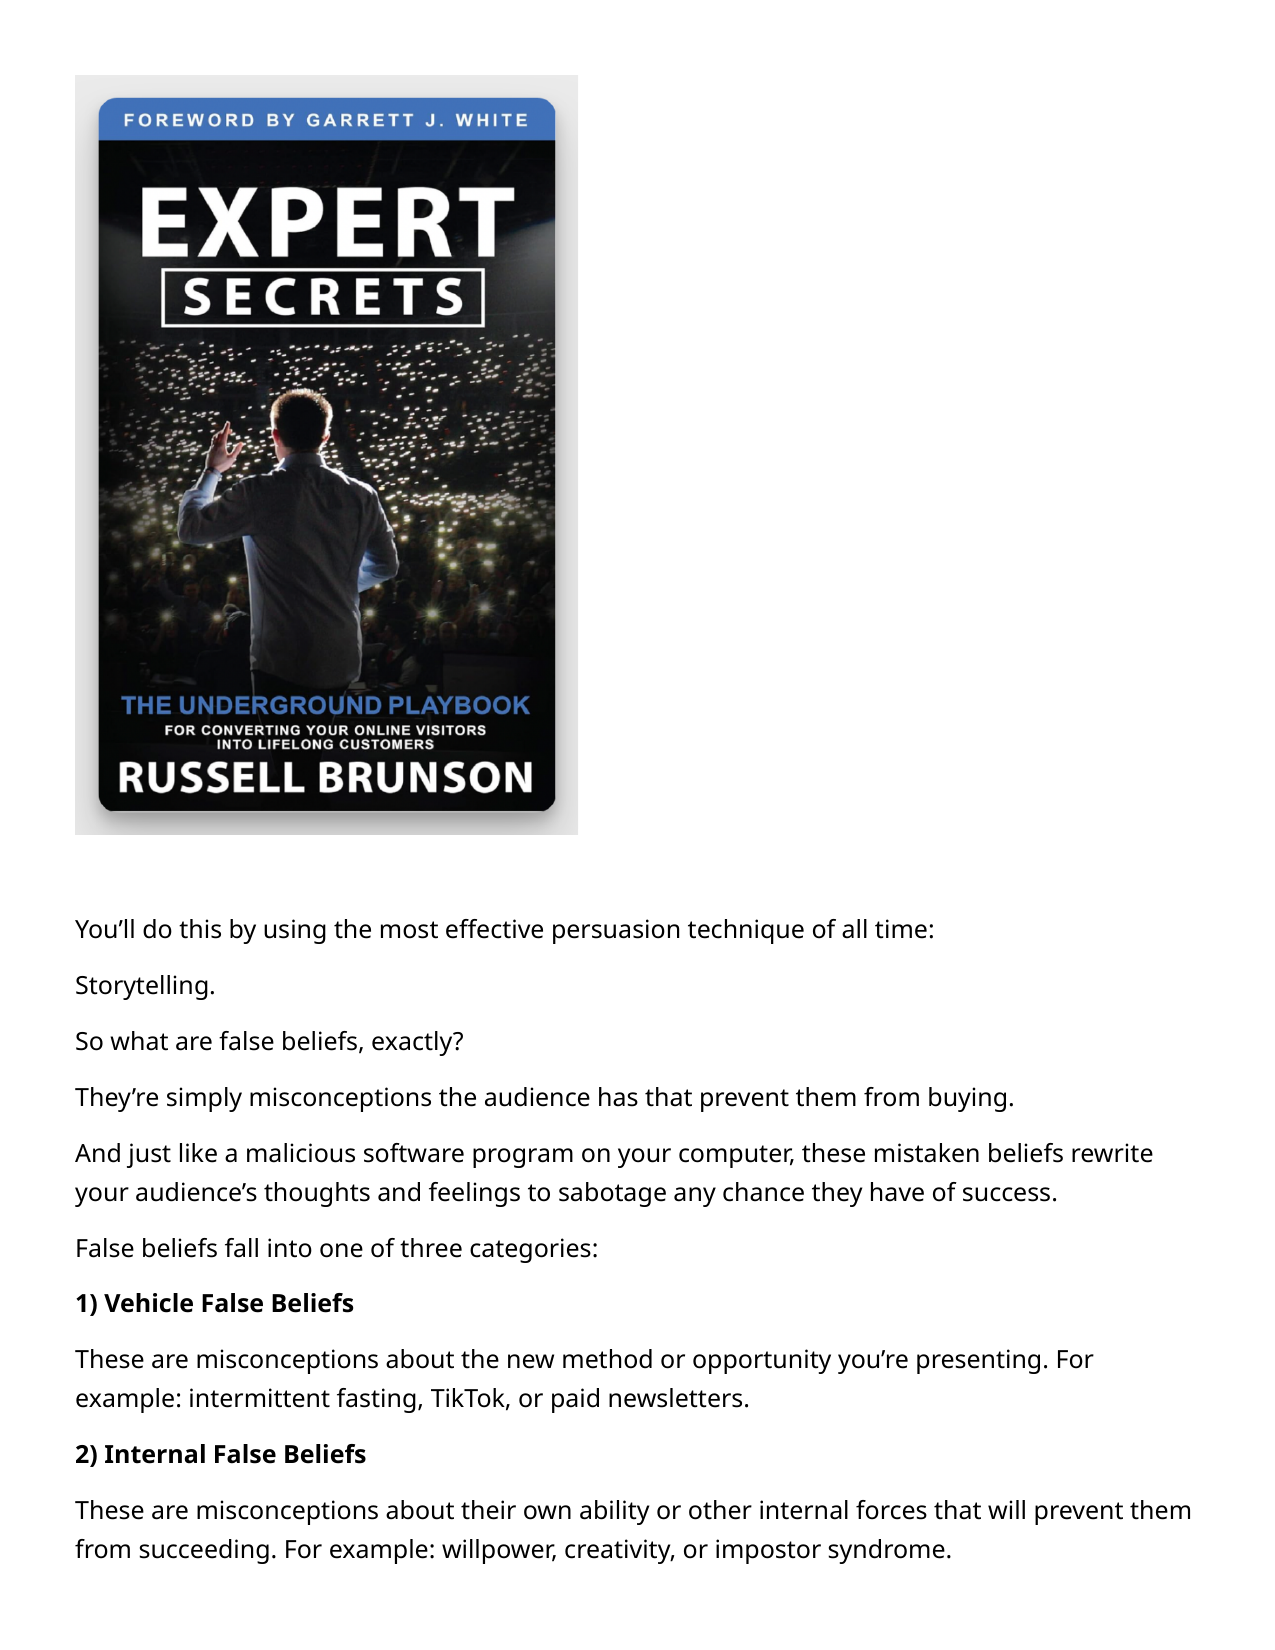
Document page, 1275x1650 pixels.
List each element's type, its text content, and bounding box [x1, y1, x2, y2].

text So what are false beliefs, exactly? [75, 1024, 1200, 1058]
text You’ll do this by using the most effective persuasion technique of all time: [75, 912, 1200, 946]
text These are misconceptions about their own ability or other internal forces that will prevent them from succeeding. For example: willpower, creativity, or impostor syndrome. [75, 1493, 1200, 1566]
text They’re simply misconceptions the audience has that prevent them from buying. [75, 1079, 1200, 1113]
text 1) Vehicle False Beliefs [75, 1286, 1200, 1320]
text These are misconceptions about the new method or opportunity you’re presenting. For example: intermittent fasting, TikTok, or paid newsletters. [75, 1342, 1200, 1415]
text False beliefs fall into one of three categories: [75, 1230, 1200, 1264]
text Storytelling. [75, 968, 1200, 1002]
text 2) Internal False Beliefs [75, 1437, 1200, 1471]
text And just like a malicious software program on your computer, these mistaken beliefs rewrite your audience’s thoughts and feelings to sabotage any chance they have of success. [75, 1135, 1200, 1208]
